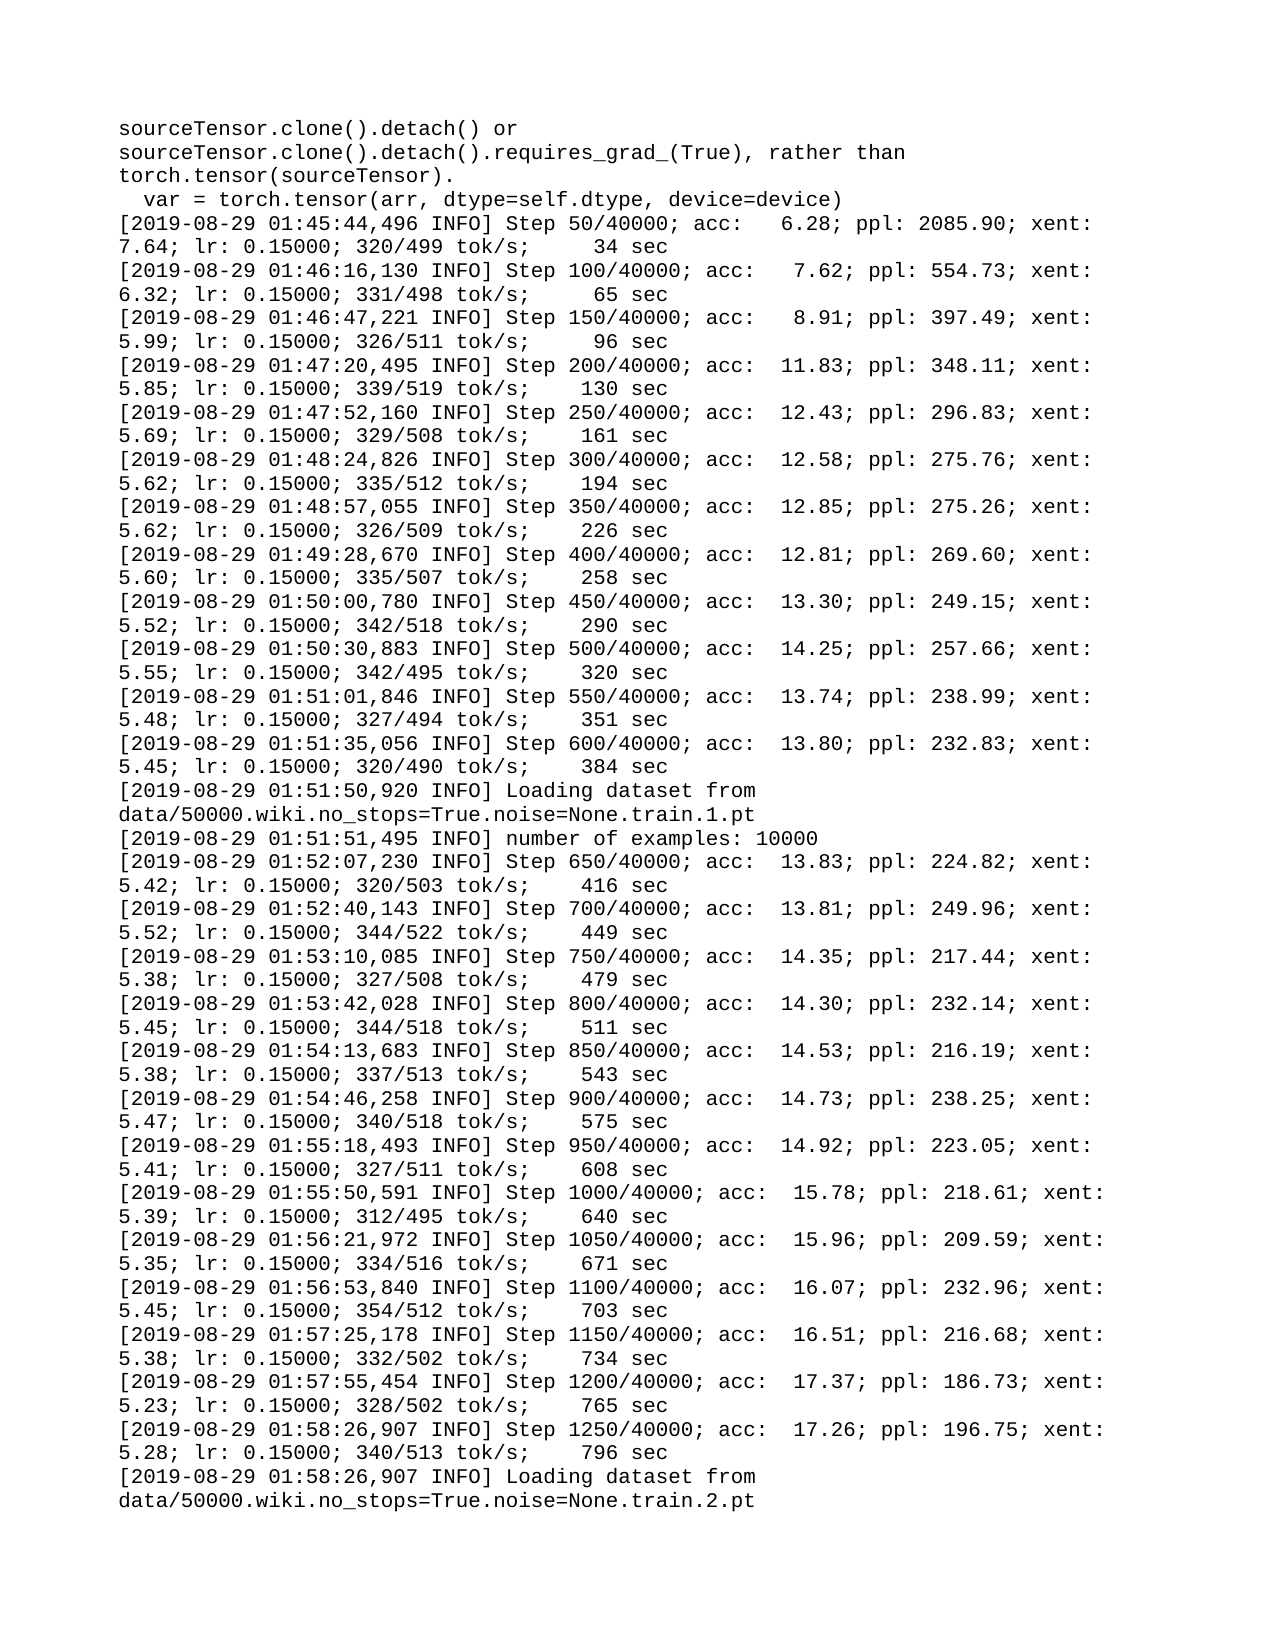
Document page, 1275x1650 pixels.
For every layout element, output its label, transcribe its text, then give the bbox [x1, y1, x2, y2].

text [2019-08-29 01:48:24,826 INFO] Step 300/40000; acc: 12.58; ppl: 275.76; xent: 5.62; lr: 0.15000; 335/512 tok/s; 194 sec [118, 449, 1157, 496]
text [2019-08-29 01:56:21,972 INFO] Step 1050/40000; acc: 15.96; ppl: 209.59; xent: 5.35; lr: 0.15000; 334/516 tok/s; 671 sec [118, 1229, 1157, 1277]
text [2019-08-29 01:58:26,907 INFO] Loading dataset from data/50000.wiki.no_stops=True.noise=None.train.2.pt [118, 1466, 1157, 1513]
text [2019-08-29 01:57:55,454 INFO] Step 1200/40000; acc: 17.37; ppl: 186.73; xent: 5.23; lr: 0.15000; 328/502 tok/s; 765 sec [118, 1371, 1157, 1419]
text [2019-08-29 01:50:30,883 INFO] Step 500/40000; acc: 14.25; ppl: 257.66; xent: 5.55; lr: 0.15000; 342/495 tok/s; 320 sec [118, 638, 1157, 686]
text [2019-08-29 01:56:53,840 INFO] Step 1100/40000; acc: 16.07; ppl: 232.96; xent: 5.45; lr: 0.15000; 354/512 tok/s; 703 sec [118, 1277, 1157, 1324]
text [2019-08-29 01:53:42,028 INFO] Step 800/40000; acc: 14.30; ppl: 232.14; xent: 5.45; lr: 0.15000; 344/518 tok/s; 511 sec [118, 993, 1157, 1040]
text [2019-08-29 01:57:25,178 INFO] Step 1150/40000; acc: 16.51; ppl: 216.68; xent: 5.38; lr: 0.15000; 332/502 tok/s; 734 sec [118, 1324, 1157, 1371]
text [2019-08-29 01:48:57,055 INFO] Step 350/40000; acc: 12.85; ppl: 275.26; xent: 5.62; lr: 0.15000; 326/509 tok/s; 226 sec [118, 496, 1157, 544]
text [2019-08-29 01:55:50,591 INFO] Step 1000/40000; acc: 15.78; ppl: 218.61; xent: 5.39; lr: 0.15000; 312/495 tok/s; 640 sec [118, 1182, 1157, 1229]
text [2019-08-29 01:51:51,495 INFO] number of examples: 10000 [118, 827, 1157, 851]
text [2019-08-29 01:49:28,670 INFO] Step 400/40000; acc: 12.81; ppl: 269.60; xent: 5.60; lr: 0.15000; 335/507 tok/s; 258 sec [118, 544, 1157, 591]
text [2019-08-29 01:55:18,493 INFO] Step 950/40000; acc: 14.92; ppl: 223.05; xent: 5.41; lr: 0.15000; 327/511 tok/s; 608 sec [118, 1135, 1157, 1182]
text [2019-08-29 01:51:01,846 INFO] Step 550/40000; acc: 13.74; ppl: 238.99; xent: 5.48; lr: 0.15000; 327/494 tok/s; 351 sec [118, 686, 1157, 733]
text [2019-08-29 01:47:20,495 INFO] Step 200/40000; acc: 11.83; ppl: 348.11; xent: 5.85; lr: 0.15000; 339/519 tok/s; 130 sec [118, 354, 1157, 402]
text sourceTensor.clone().detach() or sourceTensor.clone().detach().requires_grad_(True), rather than torch.tensor(sourceTensor). [118, 118, 1157, 189]
text [2019-08-29 01:51:50,920 INFO] Loading dataset from data/50000.wiki.no_stops=True.noise=None.train.1.pt [118, 780, 1157, 827]
text [2019-08-29 01:50:00,780 INFO] Step 450/40000; acc: 13.30; ppl: 249.15; xent: 5.52; lr: 0.15000; 342/518 tok/s; 290 sec [118, 591, 1157, 638]
text [2019-08-29 01:52:07,230 INFO] Step 650/40000; acc: 13.83; ppl: 224.82; xent: 5.42; lr: 0.15000; 320/503 tok/s; 416 sec [118, 851, 1157, 898]
text [2019-08-29 01:54:46,258 INFO] Step 900/40000; acc: 14.73; ppl: 238.25; xent: 5.47; lr: 0.15000; 340/518 tok/s; 575 sec [118, 1088, 1157, 1135]
text [2019-08-29 01:51:35,056 INFO] Step 600/40000; acc: 13.80; ppl: 232.83; xent: 5.45; lr: 0.15000; 320/490 tok/s; 384 sec [118, 733, 1157, 780]
text [2019-08-29 01:54:13,683 INFO] Step 850/40000; acc: 14.53; ppl: 216.19; xent: 5.38; lr: 0.15000; 337/513 tok/s; 543 sec [118, 1040, 1157, 1088]
text [2019-08-29 01:53:10,085 INFO] Step 750/40000; acc: 14.35; ppl: 217.44; xent: 5.38; lr: 0.15000; 327/508 tok/s; 479 sec [118, 946, 1157, 993]
text [2019-08-29 01:58:26,907 INFO] Step 1250/40000; acc: 17.26; ppl: 196.75; xent: 5.28; lr: 0.15000; 340/513 tok/s; 796 sec [118, 1419, 1157, 1466]
text [2019-08-29 01:45:44,496 INFO] Step 50/40000; acc: 6.28; ppl: 2085.90; xent: 7.64; lr: 0.15000; 320/499 tok/s; 34 sec [118, 213, 1157, 260]
text var = torch.tensor(arr, dtype=self.dtype, device=device) [118, 189, 1157, 213]
text [2019-08-29 01:46:16,130 INFO] Step 100/40000; acc: 7.62; ppl: 554.73; xent: 6.32; lr: 0.15000; 331/498 tok/s; 65 sec [118, 260, 1157, 307]
text [2019-08-29 01:46:47,221 INFO] Step 150/40000; acc: 8.91; ppl: 397.49; xent: 5.99; lr: 0.15000; 326/511 tok/s; 96 sec [118, 307, 1157, 354]
text [2019-08-29 01:52:40,143 INFO] Step 700/40000; acc: 13.81; ppl: 249.96; xent: 5.52; lr: 0.15000; 344/522 tok/s; 449 sec [118, 898, 1157, 946]
text [2019-08-29 01:47:52,160 INFO] Step 250/40000; acc: 12.43; ppl: 296.83; xent: 5.69; lr: 0.15000; 329/508 tok/s; 161 sec [118, 402, 1157, 449]
